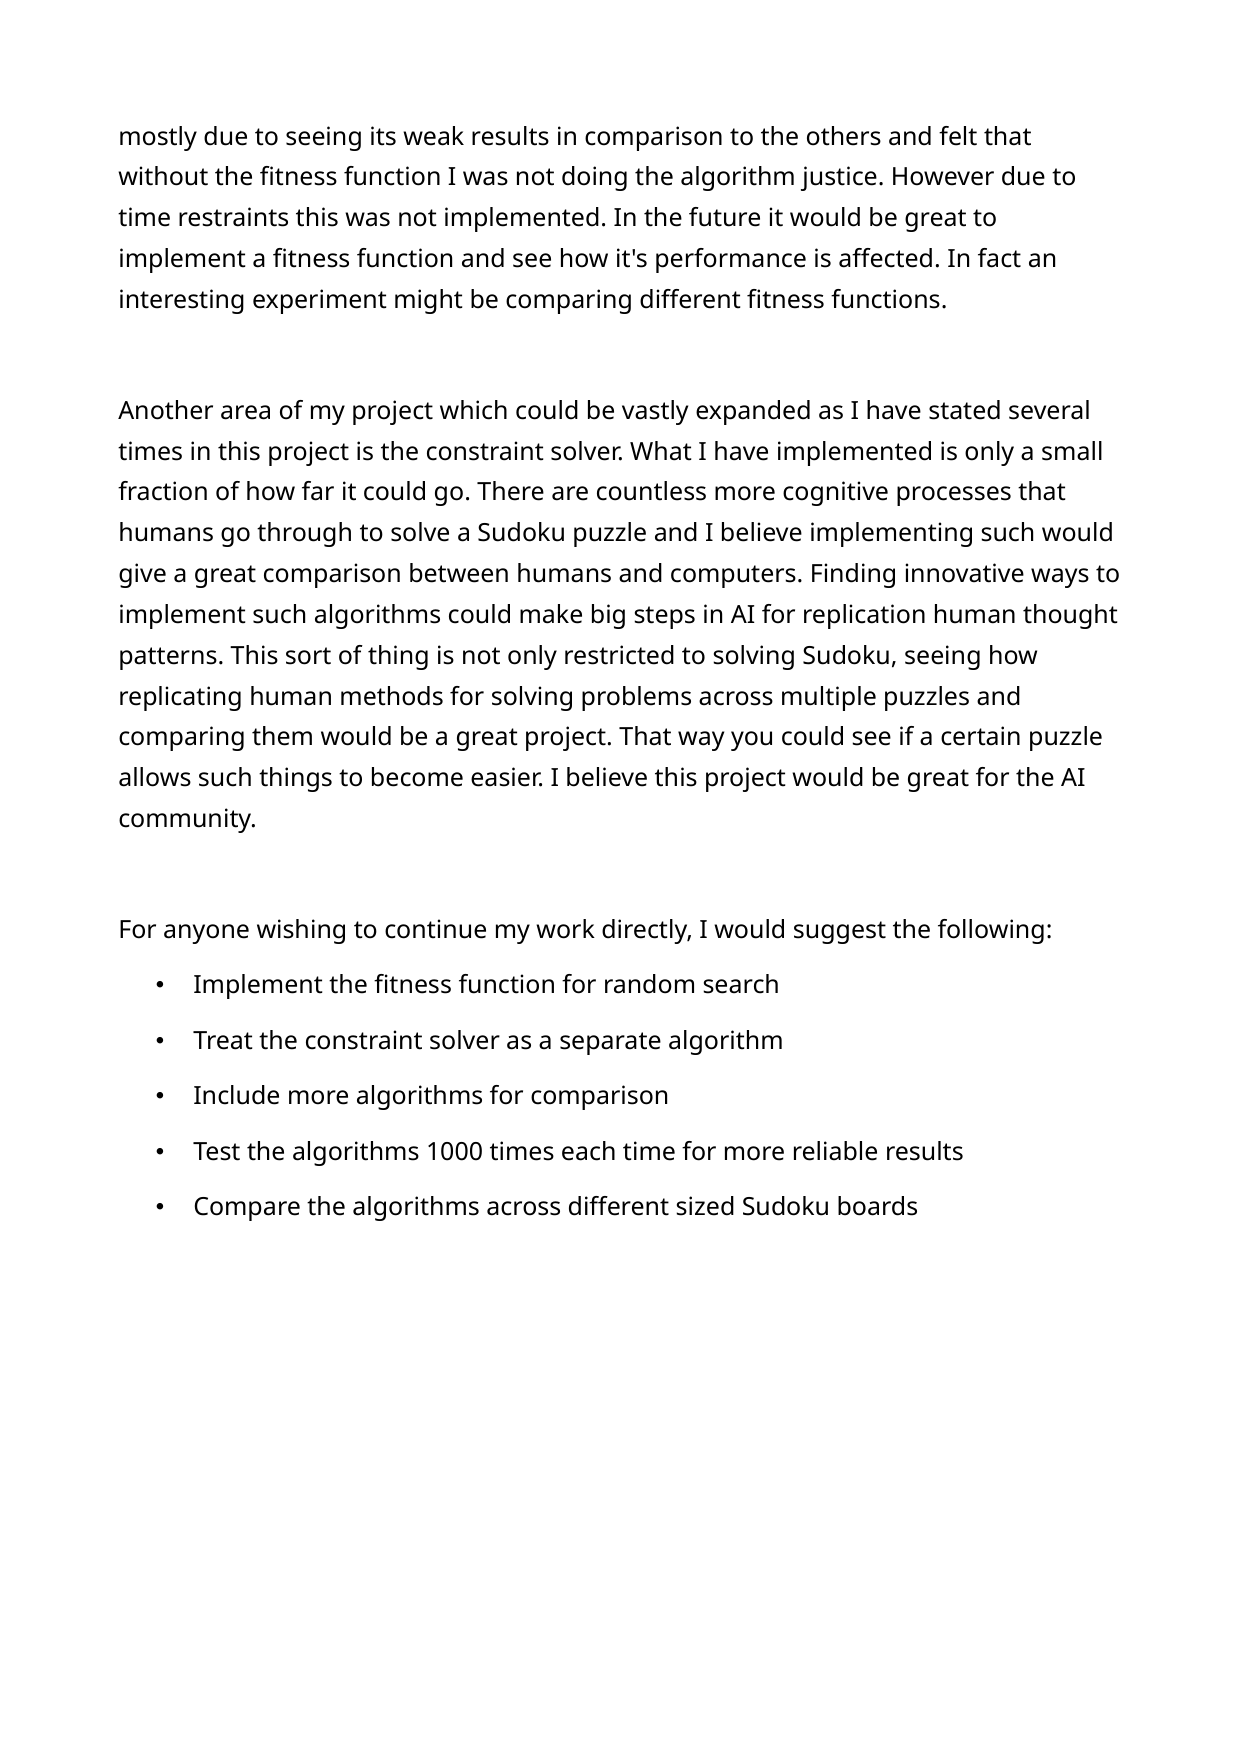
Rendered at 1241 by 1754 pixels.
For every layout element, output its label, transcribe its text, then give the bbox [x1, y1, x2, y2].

list Test the algorithms 1000 times each time for more reliable results [156, 1133, 1122, 1167]
text mostly due to seeing its weak results in comparison to the others and felt that without the fitness function I was not doing the algorithm justice. However due to time restraints this was not implemented. In the future it would be great to implement a fitness function and see how it's performance is affected. In fact an interesting experiment might be comparing different fitness functions. [118, 118, 1122, 316]
list Treat the constraint solver as a separate algorithm [156, 1022, 1122, 1056]
list Include more algorithms for comparison [156, 1078, 1122, 1112]
list Compare the algorithms across different sized Sudoku boards [156, 1188, 1122, 1223]
text For anyone wishing to continue my work directly, I would suggest the following: [118, 911, 1122, 946]
text Another area of my project which could be vastly expanded as I have stated several times in this project is the constraint solver. What I have implemented is only a small fraction of how far it could go. There are countless more cognitive processes that humans go through to solve a Sudoku puzzle and I believe implementing such would give a great comparison between humans and computers. Finding innovative ways to implement such algorithms could make big steps in AI for replication human thought patterns. This sort of thing is not only restricted to solving Sudoku, seeing how replicating human methods for solving problems across multiple puzzles and comparing them would be a great project. That way you could see if a certain puzzle allows such things to become easier. I believe this project would be great for the AI community. [118, 392, 1122, 835]
list Implement the fitness function for random search [156, 967, 1122, 1001]
